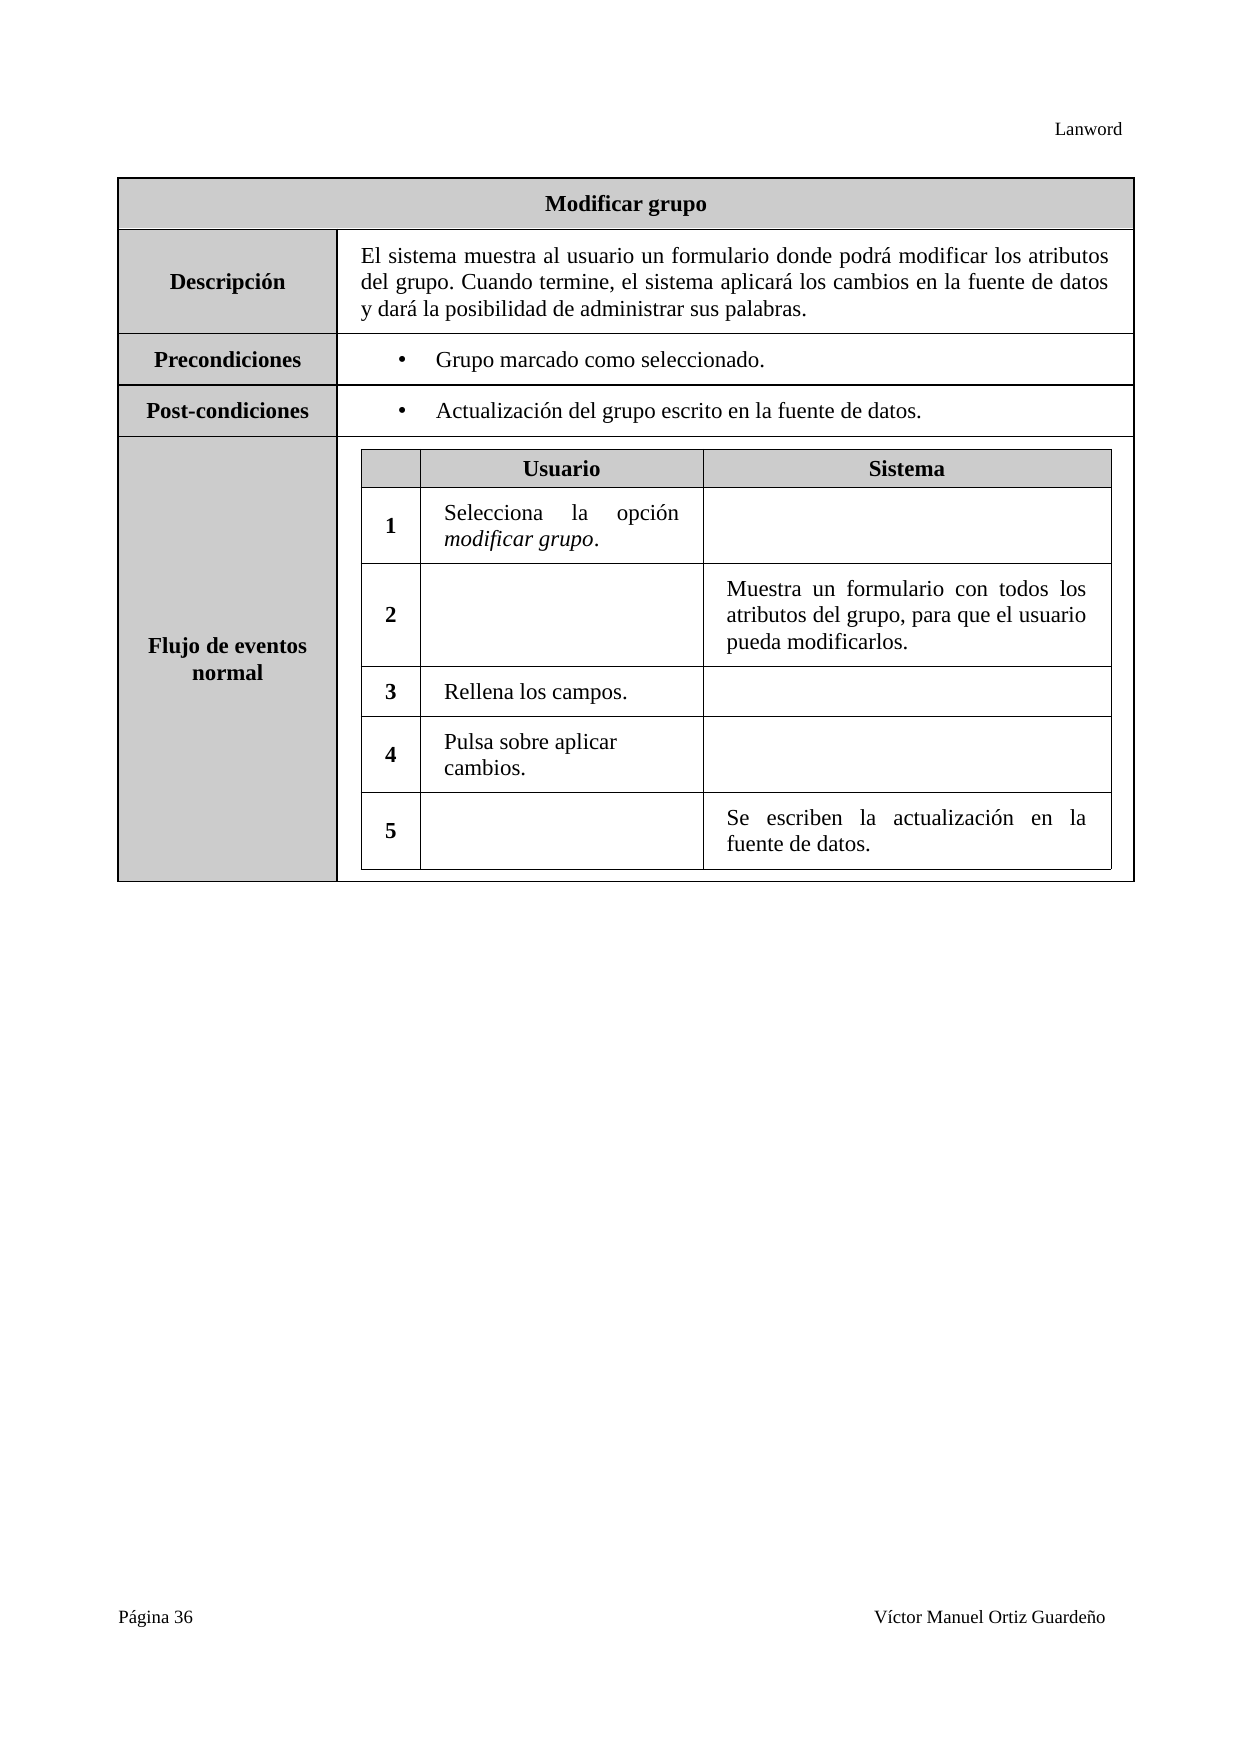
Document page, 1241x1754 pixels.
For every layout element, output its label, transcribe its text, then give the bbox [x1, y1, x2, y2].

table_cell Actualización del grupo escrito en la fuente de datos. [338, 386, 1133, 436]
table_header Sistema [704, 450, 1111, 487]
table_cell 2 [362, 564, 420, 666]
table_cell Muestra un formulario con todos los atributos del grupo, para que el usuario pueda modificarlos. [704, 564, 1111, 666]
table_cell Rellena los campos. [421, 667, 703, 716]
table_cell [338, 437, 1133, 881]
table_header [362, 450, 420, 487]
table_cell 5 [362, 793, 420, 869]
table_cell Selecciona la opción modificar grupo. [421, 488, 703, 563]
table_cell Descripción [119, 230, 336, 333]
table_cell 3 [362, 667, 420, 716]
table_cell Grupo marcado como seleccionado. [338, 334, 1133, 384]
table_cell [704, 667, 1111, 716]
table_cell Pulsa sobre aplicar cambios. [421, 717, 703, 792]
table_cell [704, 717, 1111, 792]
table_cell 1 [362, 488, 420, 563]
table_header Modificar grupo [119, 179, 1133, 228]
table_cell [704, 488, 1111, 563]
table_header Usuario [421, 450, 703, 487]
table_cell Se escriben la actualización en la fuente de datos. [704, 793, 1111, 869]
table_cell Post-condiciones [119, 386, 336, 436]
table_cell [421, 793, 703, 869]
table_cell El sistema muestra al usuario un formulario donde podrá modificar los atributos del grupo. Cuando termine, el sistema aplicará los cambios en la fuente de datos y dará la posibilidad de administrar sus palabras. [338, 230, 1133, 333]
table_cell [421, 564, 703, 666]
table_cell 4 [362, 717, 420, 792]
table_cell Precondiciones [119, 334, 336, 384]
table_cell Flujo de eventos normal [119, 437, 336, 881]
